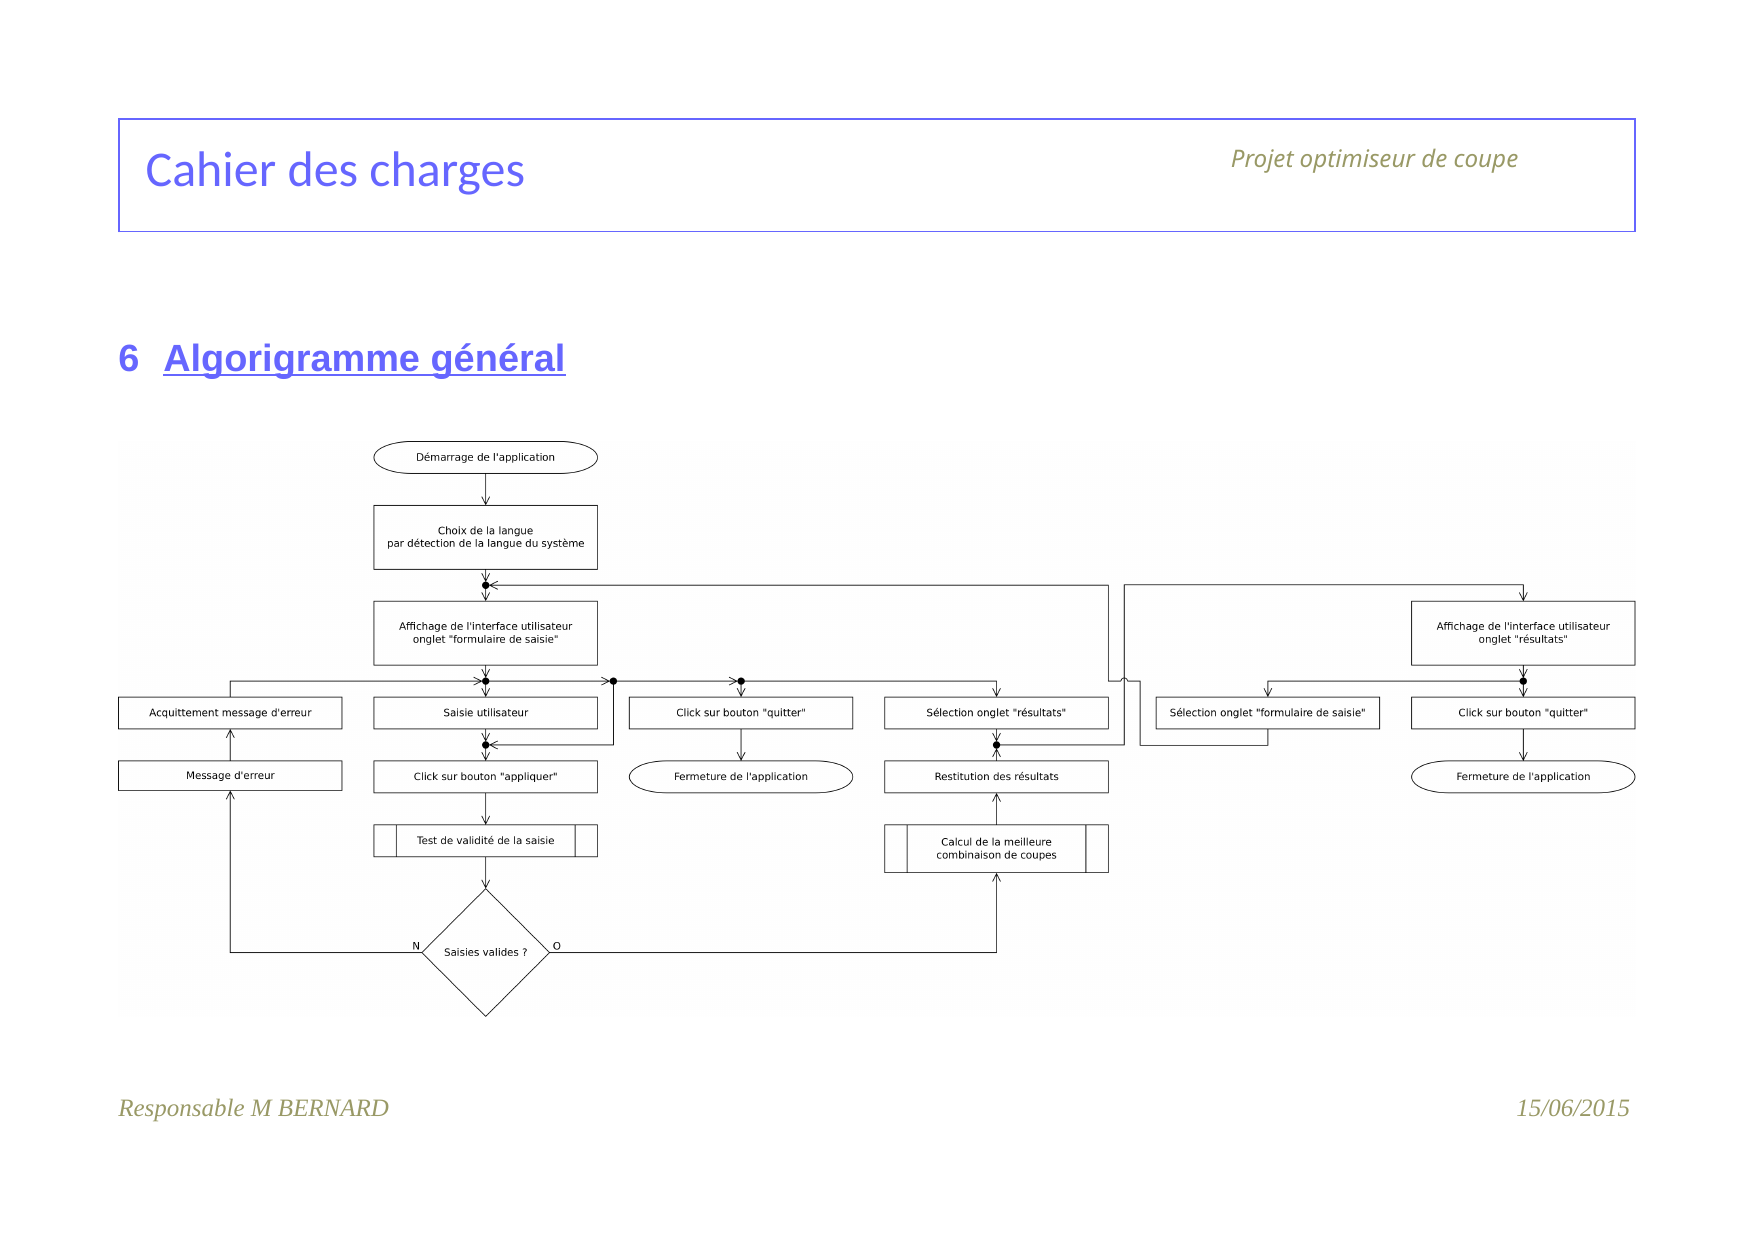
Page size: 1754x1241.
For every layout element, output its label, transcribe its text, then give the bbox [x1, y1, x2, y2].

picture [118, 441, 1636, 1017]
subtitle Algorigramme général [118, 336, 1636, 380]
